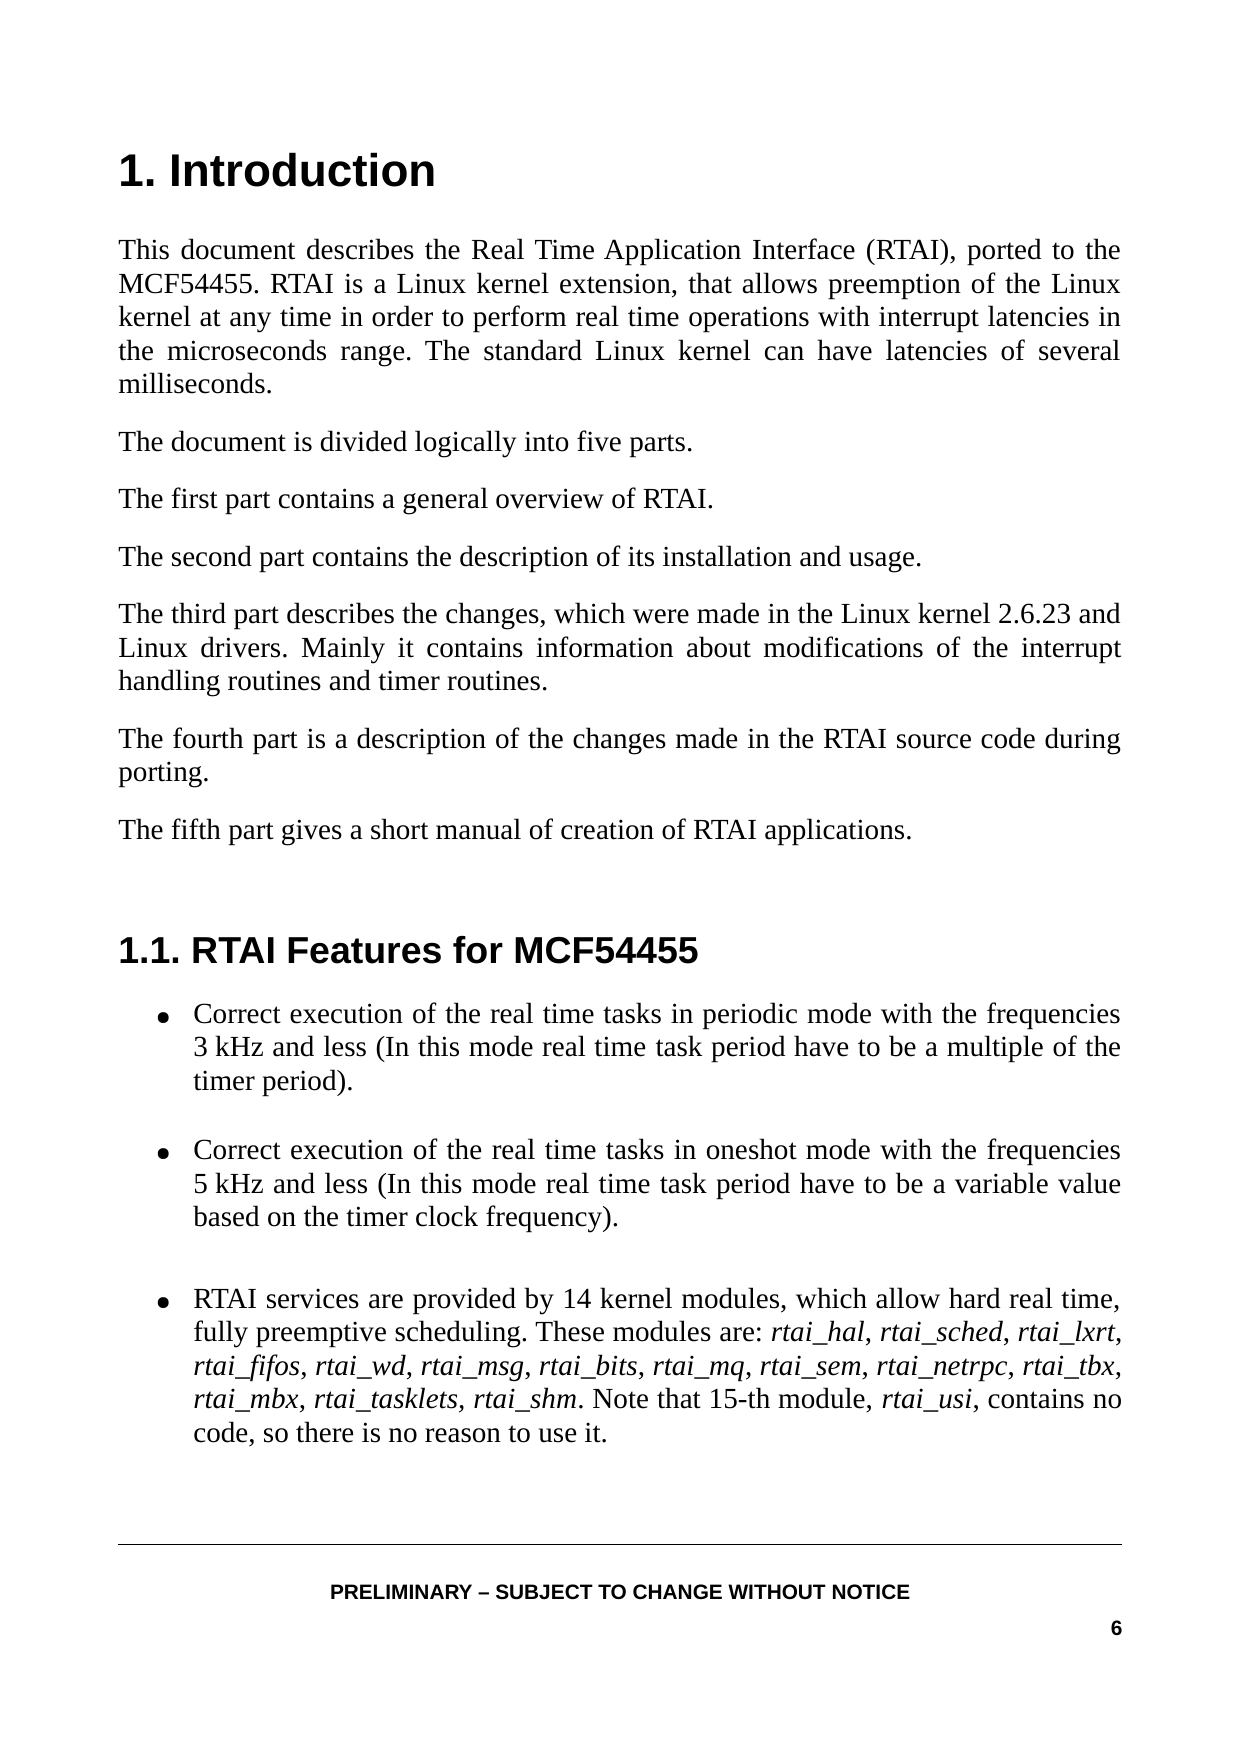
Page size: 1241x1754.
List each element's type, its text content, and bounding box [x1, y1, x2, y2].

subtitle 1.1. RTAI Features for MCF54455 [118, 928, 1122, 971]
text This document describes the Real Time Application Interface (RTAI), ported to the MCF54455. RTAI is a Linux kernel extension, that allows preemption of the Linux kernel at any time in order to perform real time operations with interrupt latencies in the microseconds range. The standard Linux kernel can have latencies of several milliseconds. [118, 232, 1122, 400]
text The fifth part gives a short manual of creation of RTAI applications. [118, 812, 1122, 846]
text The first part contains a general overview of RTAI. [118, 481, 1122, 515]
text The third part describes the changes, which were made in the Linux kernel 2.6.23 and Linux drivers. Mainly it contains information about modifications of the interrupt handling routines and timer routines. [118, 596, 1122, 697]
text The second part contains the description of its installation and usage. [118, 539, 1122, 572]
list Correct execution of the real time tasks in oneshot mode with the frequencies 5 kHz and less (In this mode real time task period have to be a variable value based on the timer clock frequency). [156, 1132, 1122, 1233]
text The document is divided logically into five parts. [118, 424, 1122, 457]
list Correct execution of the real time tasks in periodic mode with the frequencies 3 kHz and less (In this mode real time task period have to be a multiple of the timer period). [156, 996, 1122, 1096]
text The fourth part is a description of the changes made in the RTAI source code during porting. [118, 721, 1122, 788]
subtitle 1. Introduction [118, 143, 1122, 196]
list RTAI services are provided by 14 kernel modules, which allow hard real time, fully preemptive scheduling. These modules are: rtai_hal, rtai_sched, rtai_lxrt, rtai_fifos, rtai_wd, rtai_msg, rtai_bits, rtai_mq, rtai_sem, rtai_netrpc, rtai_tbx, rtai_mbx, rtai_tasklets, rtai_shm. Note that 15-th module, rtai_usi, contains no code, so there is no reason to use it. [156, 1281, 1122, 1448]
